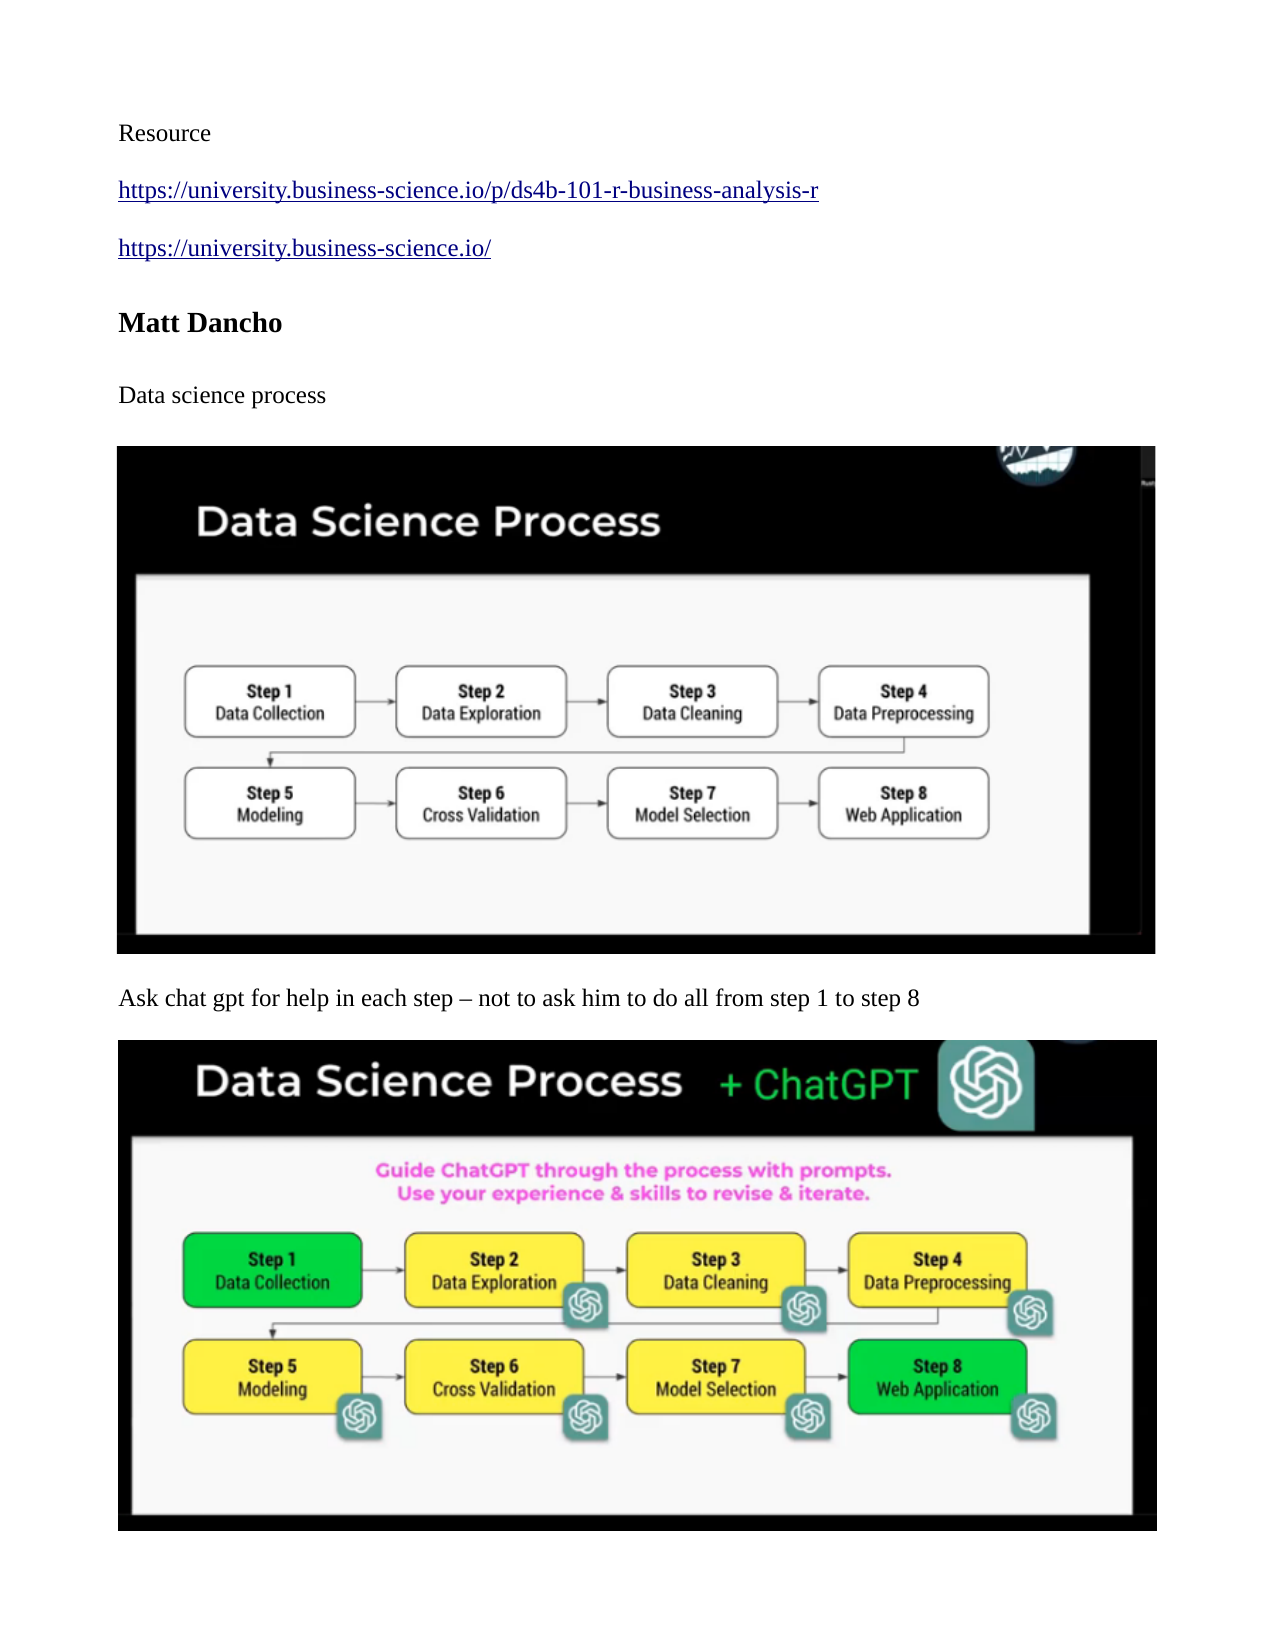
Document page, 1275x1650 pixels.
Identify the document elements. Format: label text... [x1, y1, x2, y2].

picture [118, 1040, 1157, 1531]
subtitle Matt Dancho [118, 305, 1157, 339]
text https://university.business-science.io/ [118, 233, 1157, 262]
text Resource [118, 118, 1157, 147]
text https://university.business-science.io/p/ds4b-101-r-business-analysis-r [118, 176, 1157, 233]
text Ask chat gpt for help in each step – not to ask him to do all from step 1 to step 8 [118, 983, 1157, 1011]
text Data science process [118, 380, 1157, 409]
picture [116, 446, 1156, 954]
